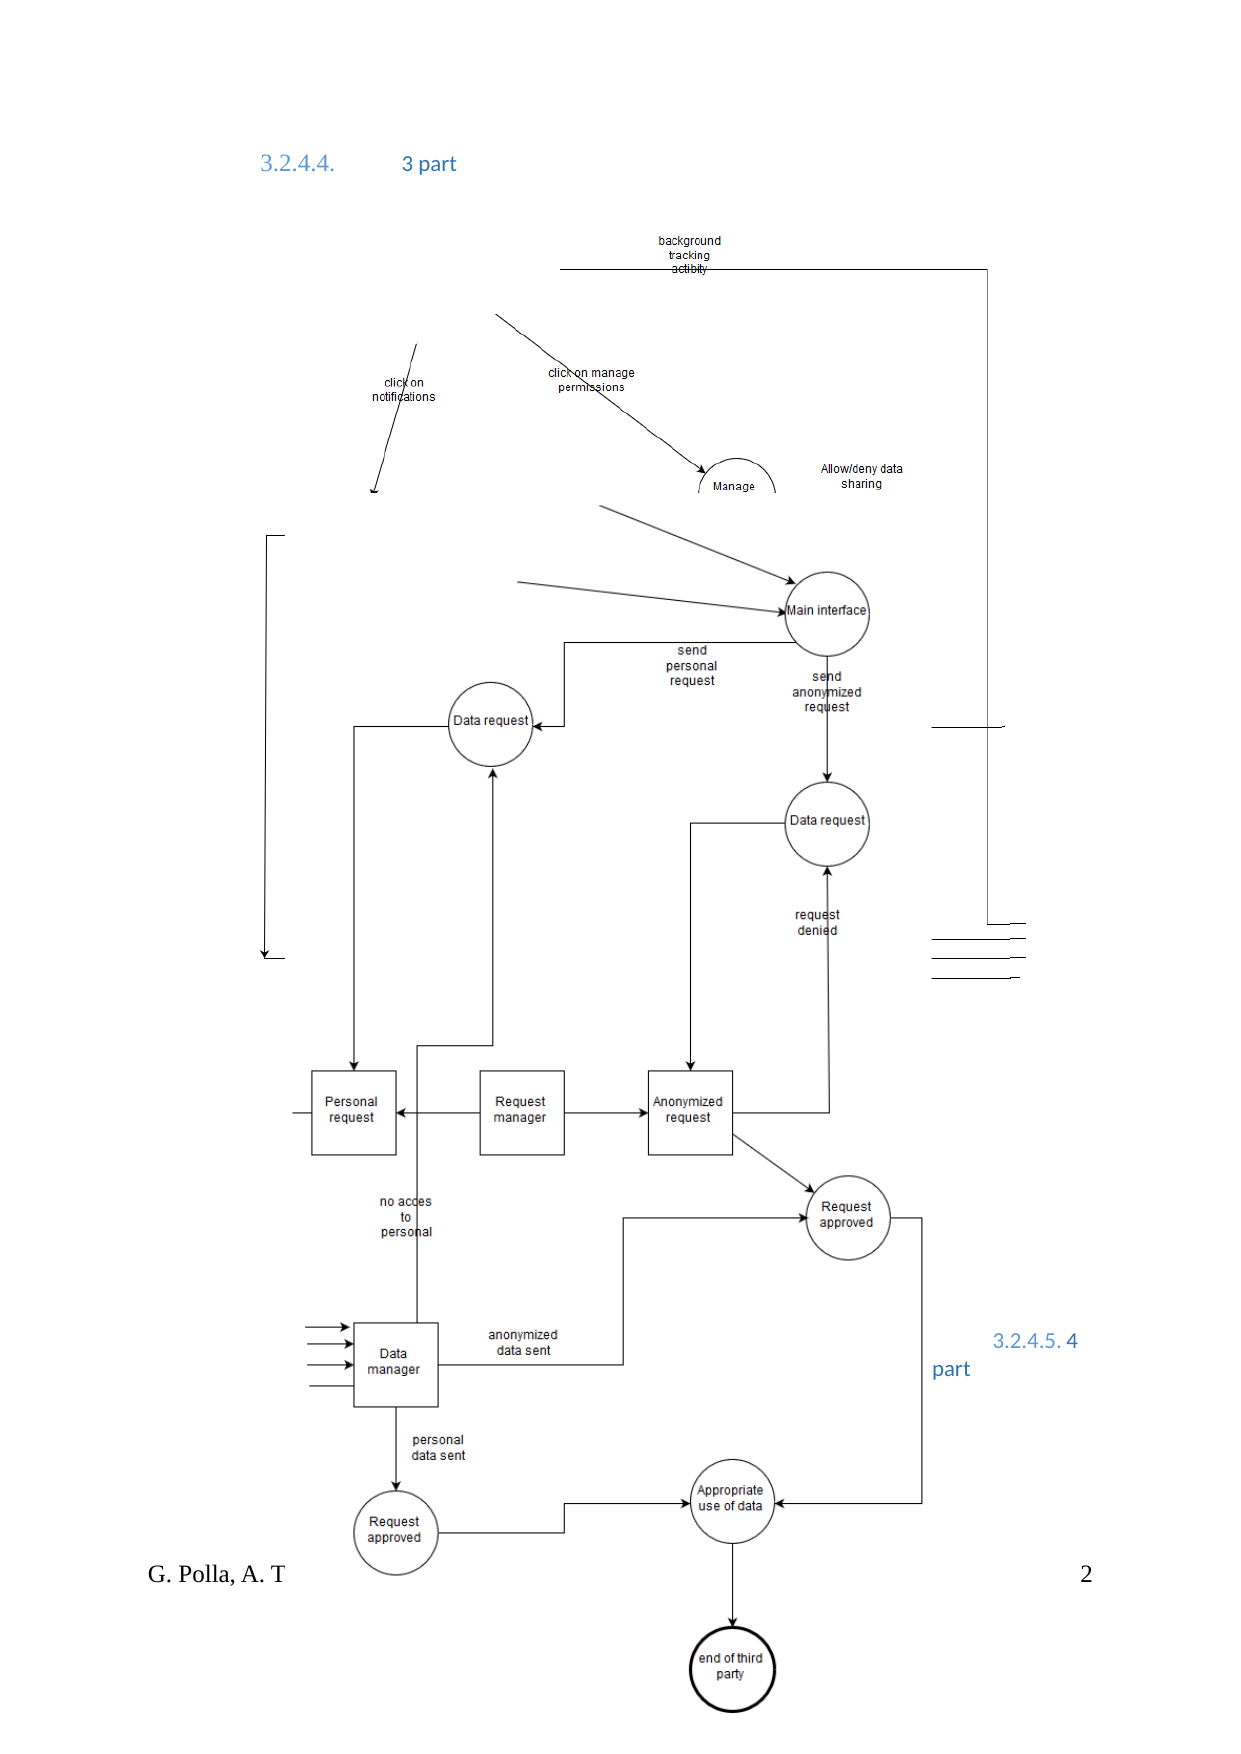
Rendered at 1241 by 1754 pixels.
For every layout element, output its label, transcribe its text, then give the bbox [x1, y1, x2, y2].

list [260, 1313, 284, 1382]
list 3 part [260, 148, 1093, 177]
list 4 part [932, 373, 1093, 1382]
